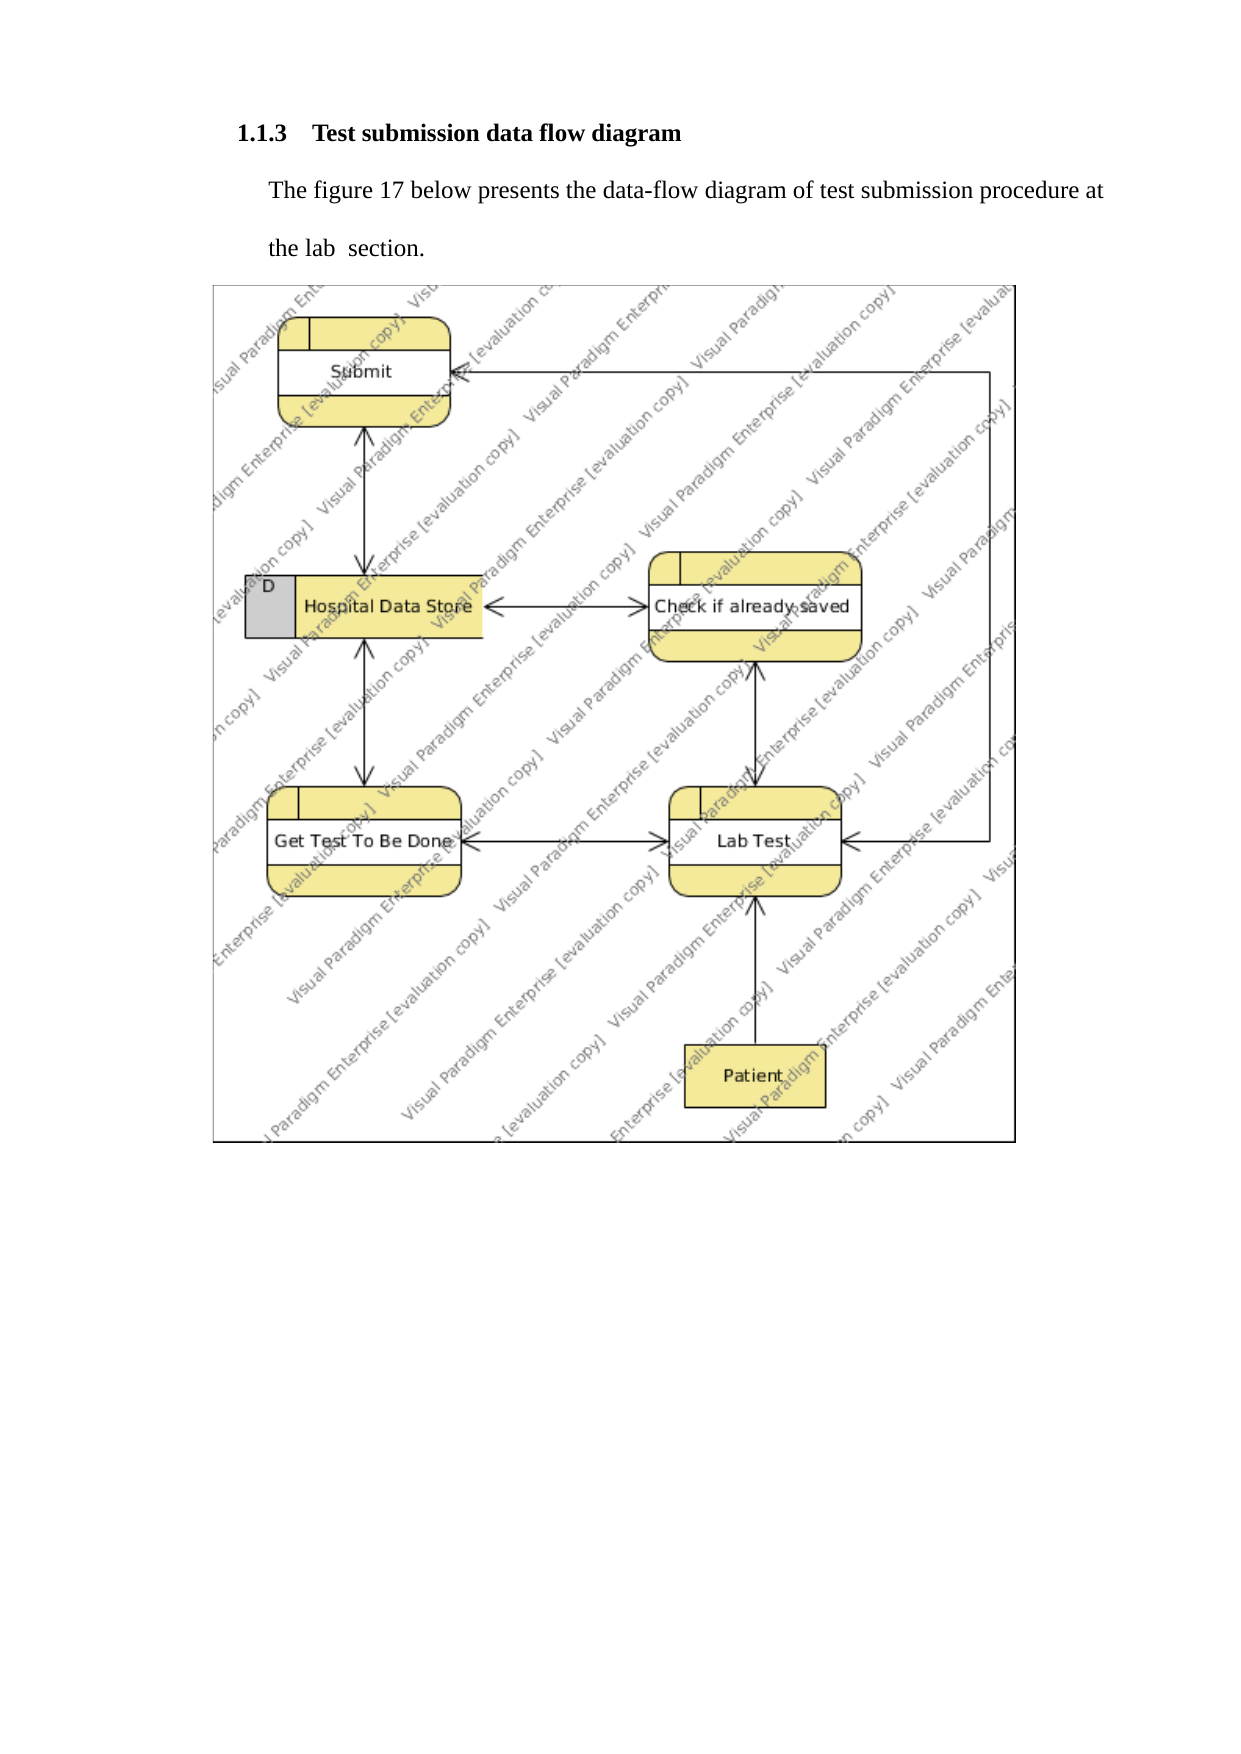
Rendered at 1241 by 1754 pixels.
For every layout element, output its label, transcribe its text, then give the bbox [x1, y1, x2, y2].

list The figure 17 below presents the data-flow diagram of test submission procedure at the lab section. [231, 176, 1122, 262]
list Test submission data flow diagram [231, 118, 1122, 147]
picture [212, 285, 1016, 1143]
